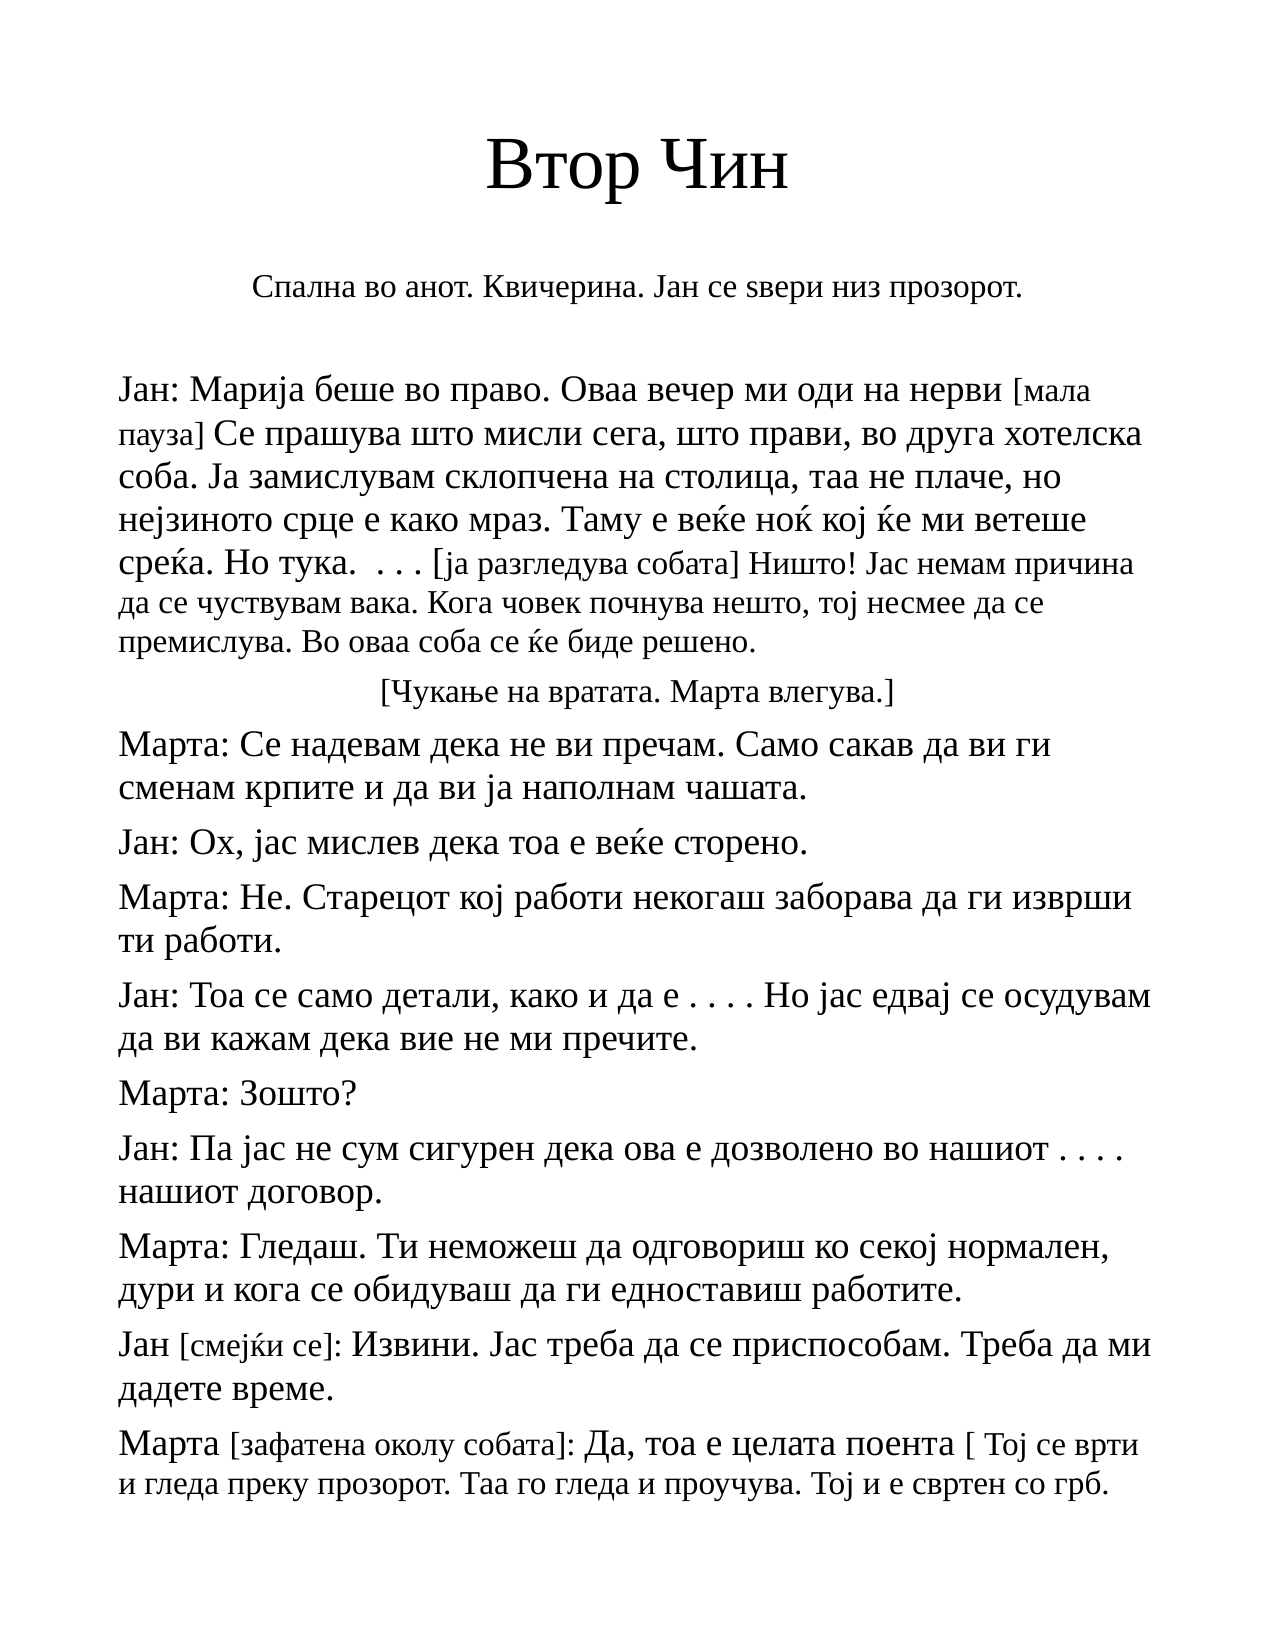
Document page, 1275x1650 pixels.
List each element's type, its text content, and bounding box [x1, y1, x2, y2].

text Спална во анот. Квичерина. Јан се ѕвери низ прозорот. [118, 266, 1157, 305]
text Марта: Се надевам дека не ви пречам. Само сакав да ви ги сменам крпите и да ви ја наполнам чашата. [118, 721, 1157, 807]
text Марта: Зошто? [118, 1071, 1157, 1114]
text Марта: Не. Старецот кој работи некогаш заборава да ги изврши ти работи. [118, 874, 1157, 961]
text Марта: Гледаш. Ти неможеш да одговориш ко секој нормален, дури и кога се обидуваш да ги едноставиш работите. [118, 1224, 1157, 1310]
text Марта [зафатена околу собата]: Да, тоа е целата поента [ Тој се врти и гледа преку прозорот. Таа го гледа и проучува. Тој и е свртен со грб. [118, 1420, 1157, 1501]
text Јан: Ох, јас мислев дека тоа е веќе сторено. [118, 819, 1157, 862]
text Јан: Па јас не сум сигурен дека ова е дозволено во нашиот . . . . нашиот договор. [118, 1126, 1157, 1212]
text Втор Чин [118, 118, 1157, 204]
text [Чукање на вратата. Марта влегува.] [118, 671, 1157, 709]
text Јан [смејќи се]: Извини. Јас треба да се приспособам. Треба да ми дадете време. [118, 1322, 1157, 1408]
text Јан: Тоа се само детали, како и да е . . . . Но јас едвај се осудувам да ви кажам дека вие не ми пречите. [118, 972, 1157, 1059]
text Јан: Марија беше во право. Оваа вечер ми оди на нерви [мала пауза] Се прашува што мисли сега, што прави, во друга хотелска соба. Ја замислувам склопчена на столица, таа не плаче, но нејзиното срце е како мраз. Таму е веќе ноќ кој ќе ми ветеше среќа. Но тука. . . . [ја разгледува собата] Ништо! Јас немам причина да се чуствувам вака. Кога човек почнува нешто, тој несмее да се премислува. Во оваа соба се ќе биде решено. [118, 367, 1157, 659]
